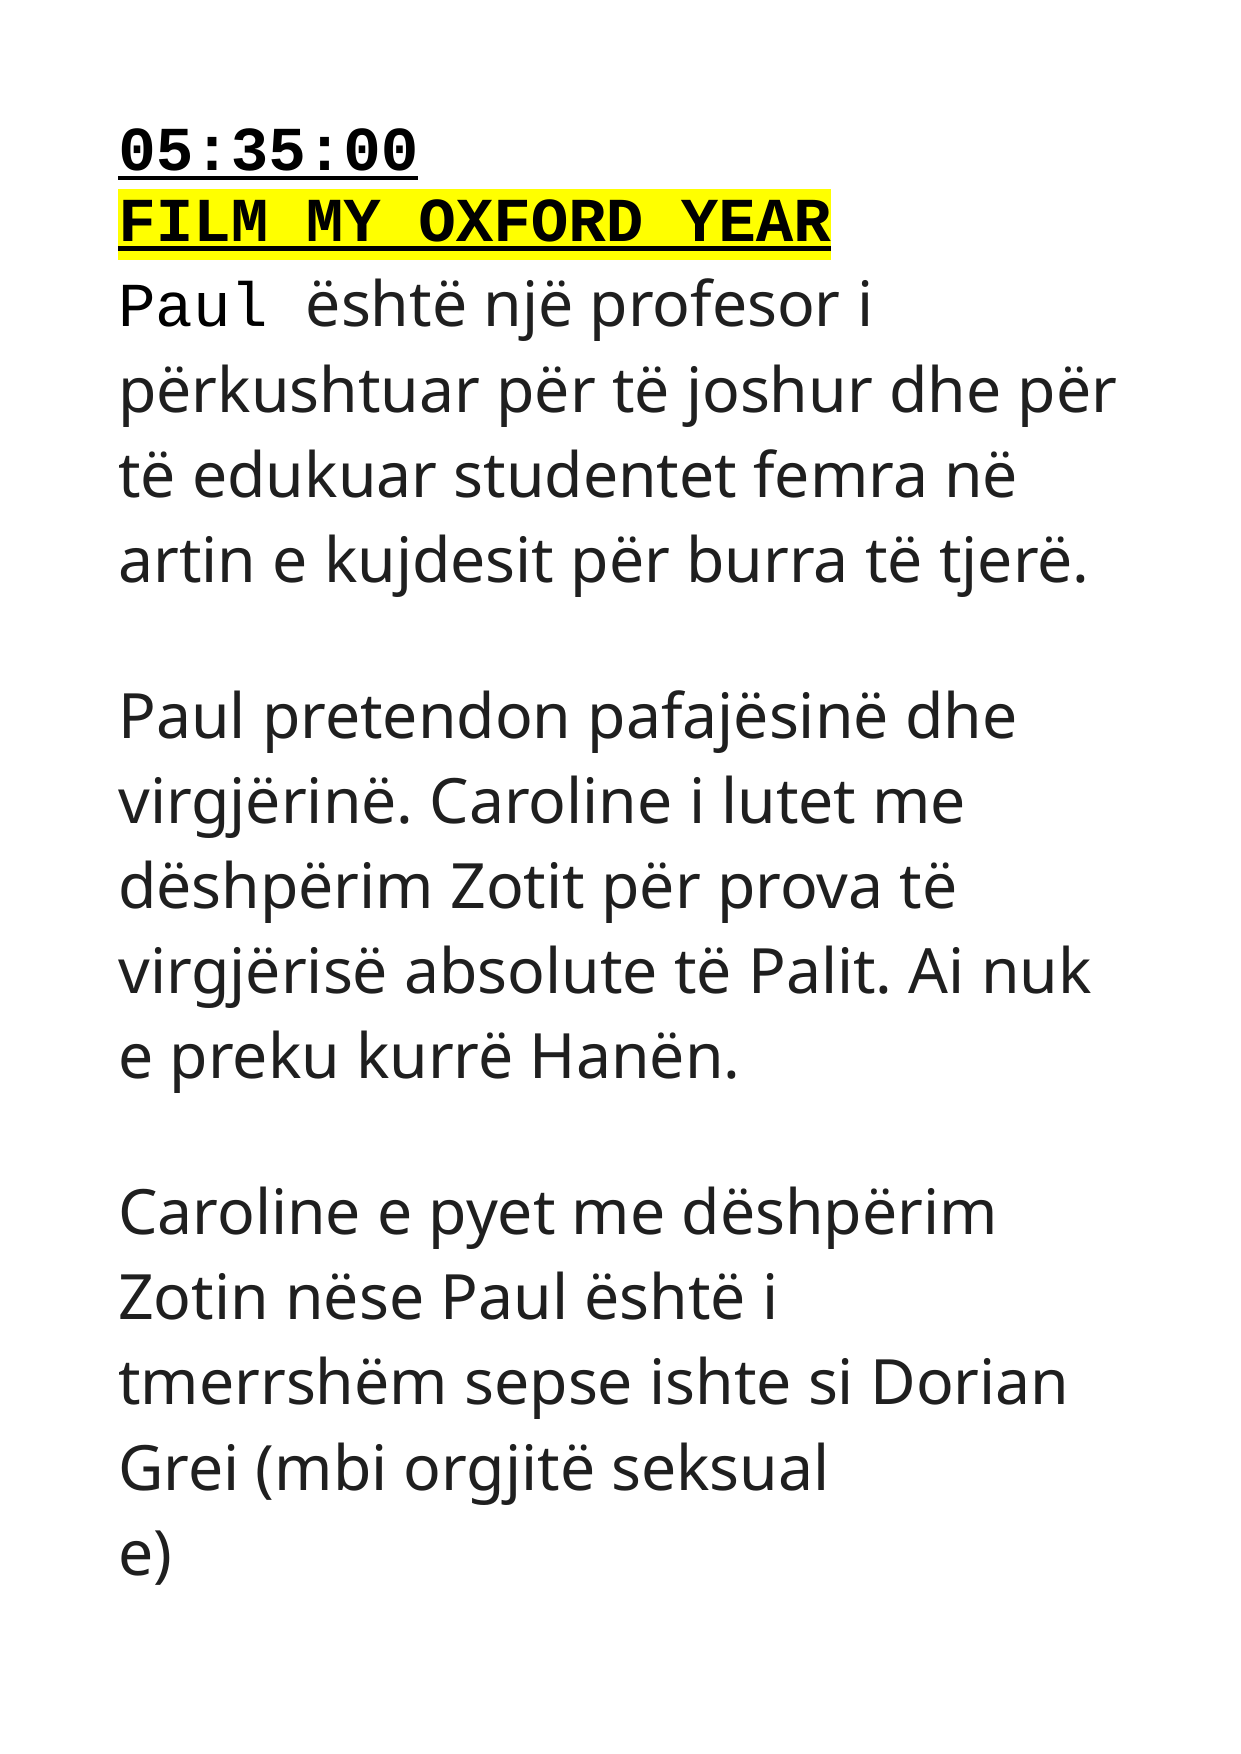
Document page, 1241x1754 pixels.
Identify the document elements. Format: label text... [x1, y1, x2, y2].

text FILM MY OXFORD YEAR [118, 189, 1122, 260]
text Caroline e pyet me dëshpërim Zotin nëse Paul është i tmerrshëm sepse ishte si Dorian Grei (mbi orgjitë seksual [118, 1168, 1122, 1508]
text 05:35:00 [118, 118, 1122, 189]
text e) [118, 1508, 1122, 1593]
text Paul është një profesor i përkushtuar për të joshur dhe për të edukuar studentet femra në artin e kujdesit për burra të tjerë. [118, 260, 1122, 601]
text Paul pretendon pafajësinë dhe virgjërinë. Caroline i lutet me dëshpërim Zotit për prova të virgjërisë absolute të Palit. Ai nuk e preku kurrë Hanën. [118, 671, 1122, 1097]
